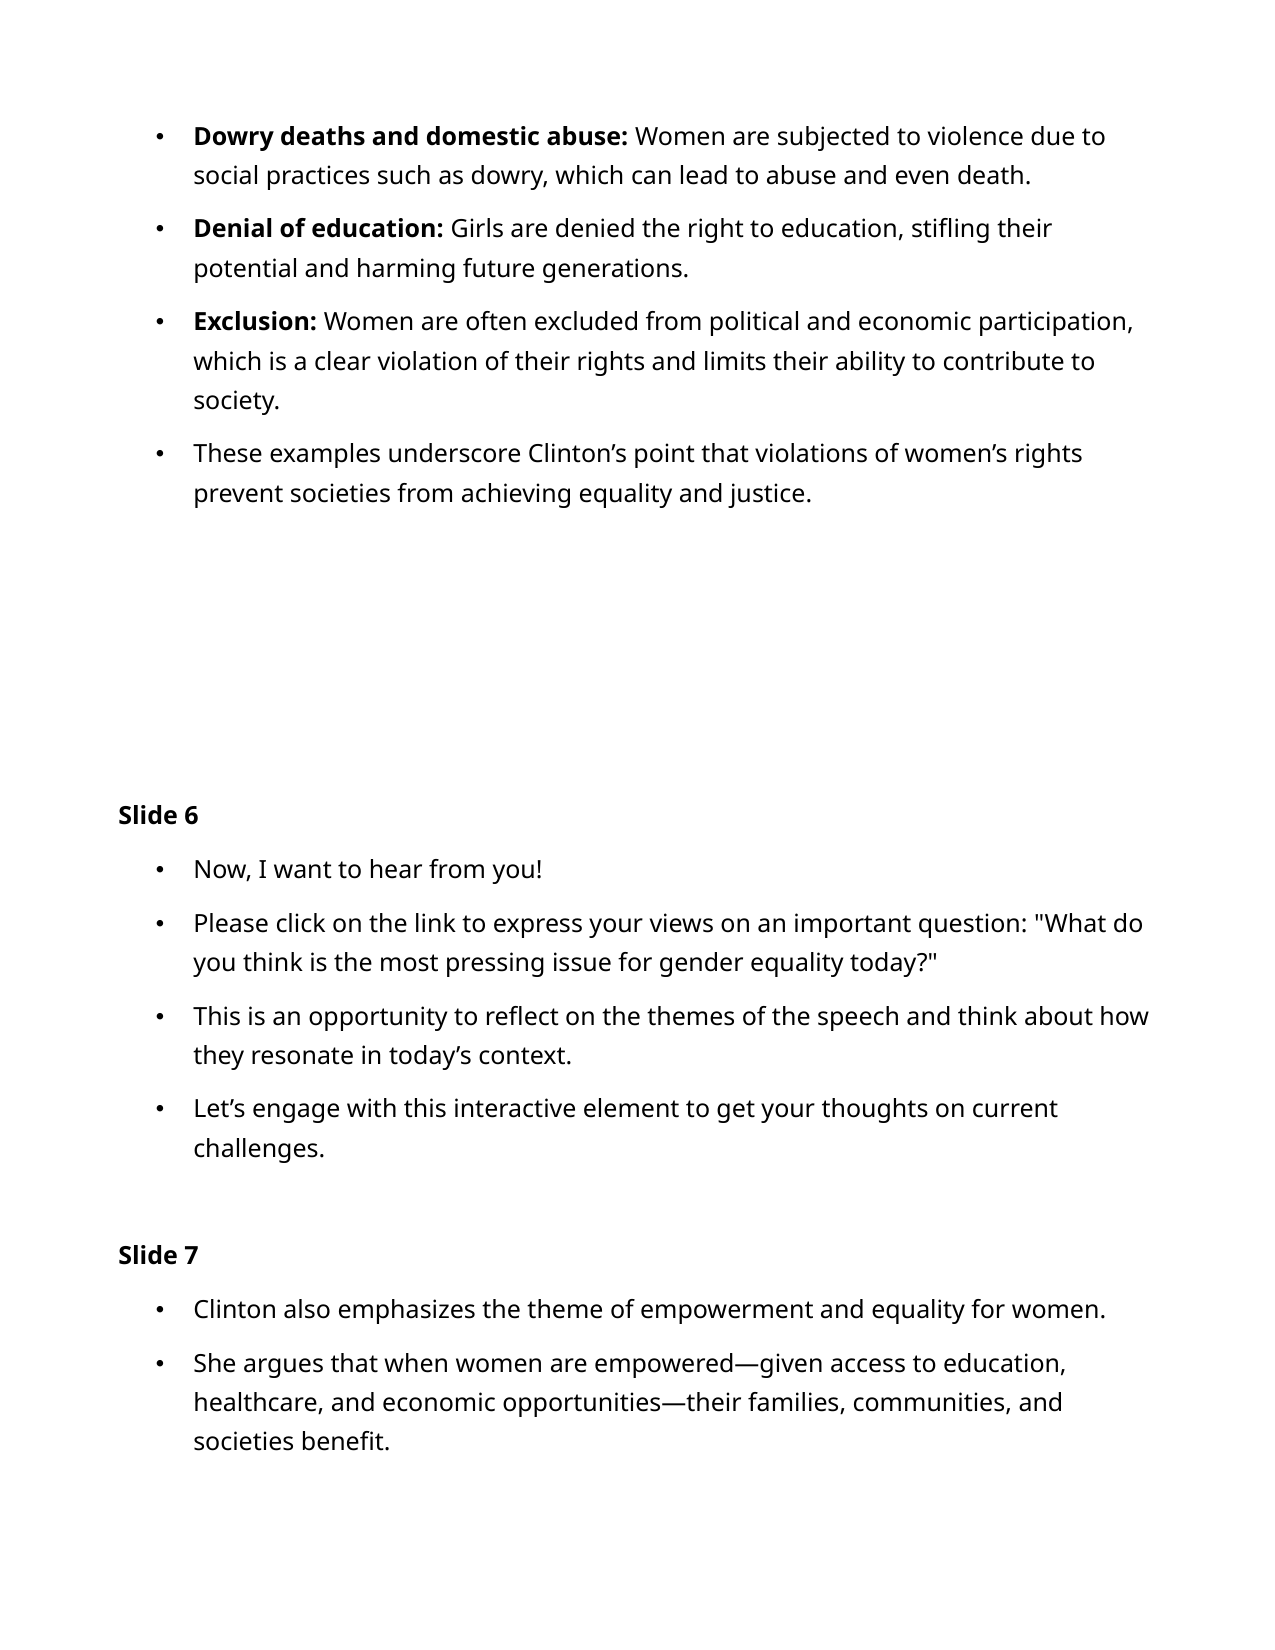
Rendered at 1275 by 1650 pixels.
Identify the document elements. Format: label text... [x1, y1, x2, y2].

list This is an opportunity to reflect on the themes of the speech and think about how they resonate in today’s context. [156, 998, 1157, 1071]
list She argues that when women are empowered—given access to education, healthcare, and economic opportunities—their families, communities, and societies benefit. [156, 1345, 1157, 1458]
list Exclusion: Women are often excluded from political and economic participation, which is a clear violation of their rights and limits their ability to contribute to society. [156, 304, 1157, 416]
text Slide 7 [118, 1238, 1157, 1272]
text Slide 6 [118, 798, 1157, 832]
list Now, I want to hear from you! [156, 851, 1157, 886]
list Clinton also emphasizes the theme of empowerment and equality for women. [156, 1291, 1157, 1326]
list Let’s engage with this interactive element to get your thoughts on current challenges. [156, 1091, 1157, 1164]
list Denial of education: Girls are denied the right to education, stifling their potential and harming future generations. [156, 211, 1157, 284]
list Please click on the link to express your views on an important question: "What do you think is the most pressing issue for gender equality today?" [156, 905, 1157, 978]
list Dowry deaths and domestic abuse: Women are subjected to violence due to social practices such as dowry, which can lead to abuse and even death. [156, 118, 1157, 191]
list These examples underscore Clinton’s point that violations of women’s rights prevent societies from achieving equality and justice. [156, 436, 1157, 509]
